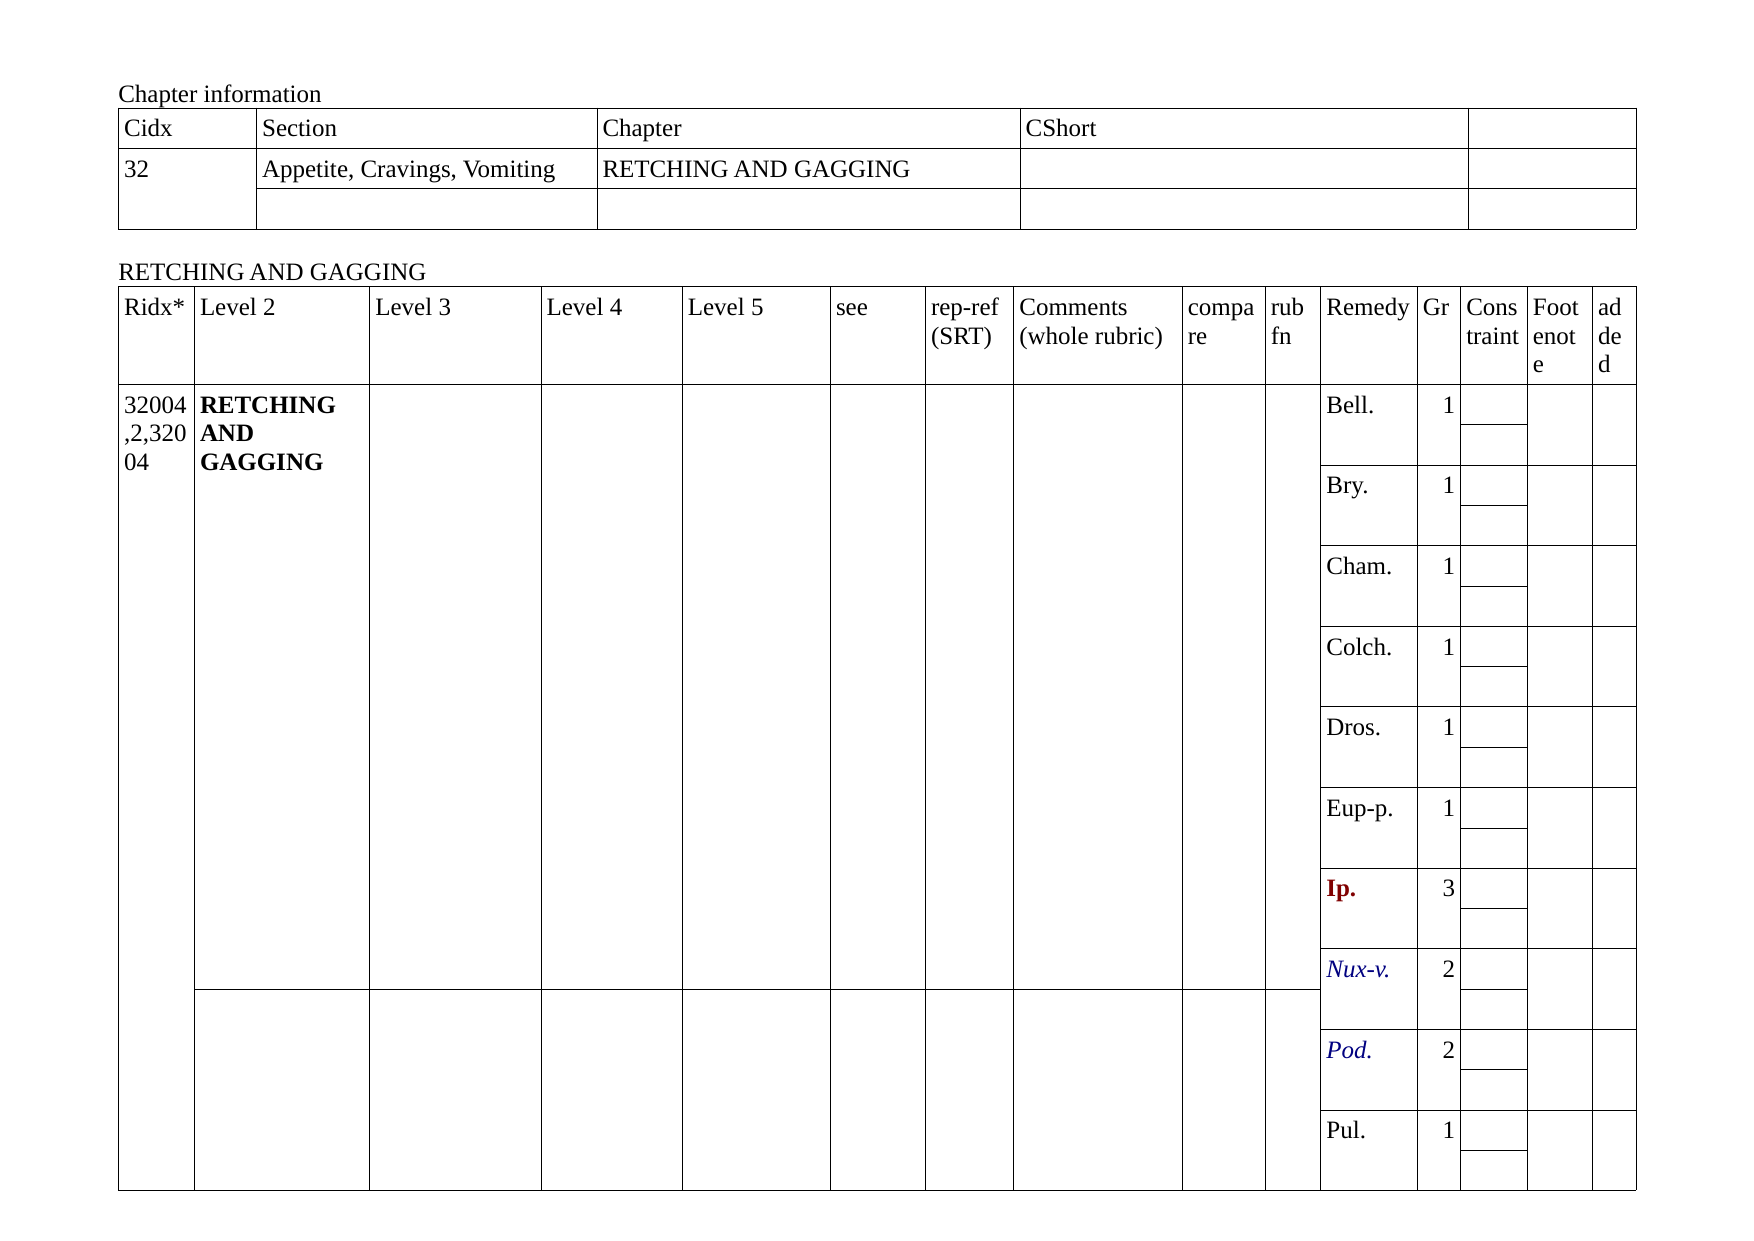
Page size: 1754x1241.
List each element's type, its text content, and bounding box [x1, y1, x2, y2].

table_header rep-ref (SRT) [926, 287, 1013, 384]
table_header Gr [1418, 287, 1460, 384]
table_header Ridx* [119, 287, 194, 384]
table_cell [1461, 949, 1527, 989]
table_header rub fn [1266, 287, 1320, 384]
table_header Remedy [1321, 287, 1417, 384]
table_cell [1461, 1151, 1527, 1190]
table_cell 2 [1418, 949, 1460, 1029]
table_cell [1461, 707, 1527, 747]
table_cell [1461, 788, 1527, 827]
table_cell 1 [1418, 788, 1460, 868]
table_cell Nux-v. [1321, 949, 1417, 1029]
table_cell [831, 385, 925, 989]
table_cell [1461, 466, 1527, 505]
table_cell [598, 189, 1020, 228]
table_cell 1 [1418, 385, 1460, 464]
table_cell Appetite, Cravings, Vomiting [257, 149, 597, 188]
table_header [1469, 109, 1636, 148]
table_cell [1014, 385, 1182, 989]
table_header Chapter [598, 109, 1020, 148]
table_cell [370, 990, 541, 1190]
table_header Level 5 [683, 287, 830, 384]
table_cell [1528, 949, 1592, 1029]
table_cell [1461, 627, 1527, 666]
table_cell [1528, 788, 1592, 868]
table_cell [926, 385, 1013, 989]
table_cell 1 [1418, 546, 1460, 626]
table_cell Bell. [1321, 385, 1417, 464]
table_header Section [257, 109, 597, 148]
table_cell 2 [1418, 1030, 1460, 1109]
text Chapter information [118, 79, 1636, 108]
table_cell Dros. [1321, 707, 1417, 787]
table_cell 3 [1418, 869, 1460, 948]
table_header Constraint [1461, 287, 1527, 384]
table_cell [1461, 748, 1527, 787]
table_cell [1461, 1030, 1527, 1069]
table_cell Pod. [1321, 1030, 1417, 1109]
table_cell [1461, 1070, 1527, 1109]
table_header added [1593, 287, 1636, 384]
table_cell [1528, 466, 1592, 545]
table_cell [1528, 1111, 1592, 1190]
table_cell [1469, 149, 1636, 188]
table_cell [1461, 990, 1527, 1029]
table_cell Pul. [1321, 1111, 1417, 1190]
table_cell [1528, 707, 1592, 787]
table_cell [1014, 990, 1182, 1190]
table_cell 32004,2,32004 [119, 385, 194, 1190]
table_header Cidx [119, 109, 256, 148]
table_cell [1593, 385, 1636, 464]
table_cell Bry. [1321, 466, 1417, 545]
table_cell [1461, 587, 1527, 626]
table_cell [1461, 506, 1527, 545]
table_cell [1528, 869, 1592, 948]
text RETCHING AND GAGGING [118, 257, 1636, 286]
table_cell [1593, 707, 1636, 787]
table_cell [1266, 990, 1320, 1190]
table_cell [1461, 425, 1527, 464]
table_cell [1593, 1111, 1636, 1190]
table_cell [926, 990, 1013, 1190]
table_cell 1 [1418, 707, 1460, 787]
table_cell [370, 385, 541, 989]
table_cell [1593, 788, 1636, 868]
table_cell [1528, 627, 1592, 706]
table_cell [1528, 1030, 1592, 1109]
table_cell [1528, 546, 1592, 626]
table_header Comments (whole rubric) [1014, 287, 1182, 384]
table_cell Retching and gagging [195, 385, 369, 989]
table_cell [1593, 466, 1636, 545]
table_cell [1593, 869, 1636, 948]
table_cell [1461, 869, 1527, 908]
table_cell [1266, 385, 1320, 989]
table_cell [1593, 1030, 1636, 1109]
table_header Footenote [1528, 287, 1592, 384]
table_cell [1461, 1111, 1527, 1150]
table_cell [257, 189, 597, 228]
table_cell [1461, 667, 1527, 706]
table_cell [1469, 189, 1636, 228]
table_cell 1 [1418, 1111, 1460, 1190]
table_cell Colch. [1321, 627, 1417, 706]
table_header Level 4 [542, 287, 682, 384]
table_cell [1593, 546, 1636, 626]
table_cell 1 [1418, 627, 1460, 706]
table_cell Cham. [1321, 546, 1417, 626]
table_cell [1461, 546, 1527, 586]
table_header Level 3 [370, 287, 541, 384]
table_cell Ip. [1321, 869, 1417, 948]
table_cell RETCHING AND GAGGING [598, 149, 1020, 188]
table_cell [1461, 829, 1527, 868]
table_cell [1183, 385, 1265, 989]
table_cell [1528, 385, 1592, 464]
table_cell [1593, 627, 1636, 706]
table_cell [1183, 990, 1265, 1190]
table_header Level 2 [195, 287, 369, 384]
table_cell [542, 385, 682, 989]
table_cell [683, 990, 830, 1190]
table_cell [1021, 149, 1468, 188]
table_header CShort [1021, 109, 1468, 148]
table_cell [1461, 909, 1527, 948]
table_header compare [1183, 287, 1265, 384]
table_cell [1461, 385, 1527, 424]
table_cell [1021, 189, 1468, 228]
table_header see [831, 287, 925, 384]
table_cell [542, 990, 682, 1190]
table_cell Eup-p. [1321, 788, 1417, 868]
table_cell 32 [119, 149, 256, 228]
table_cell 1 [1418, 466, 1460, 545]
table_cell [195, 990, 369, 1190]
table_cell [683, 385, 830, 989]
table_cell [1593, 949, 1636, 1029]
table_cell [831, 990, 925, 1190]
